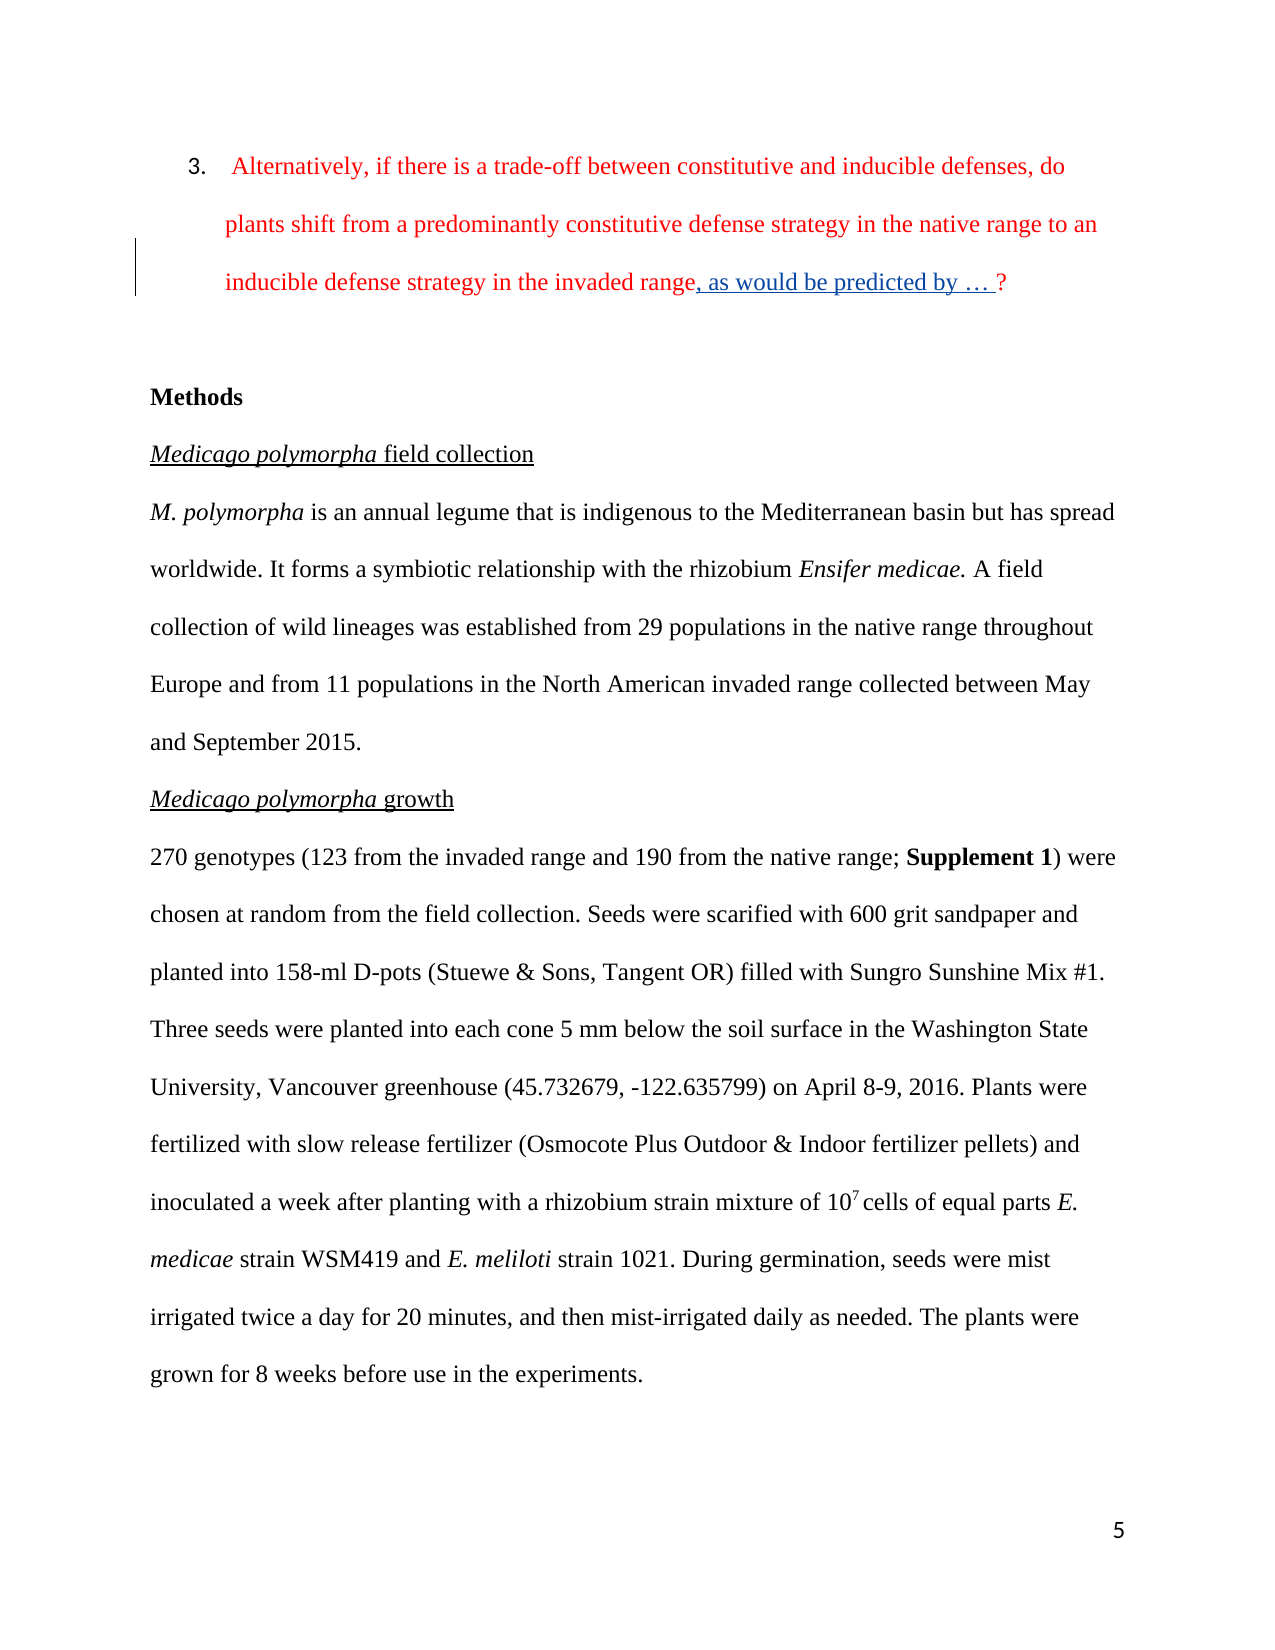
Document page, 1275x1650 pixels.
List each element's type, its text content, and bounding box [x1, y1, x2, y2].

text Medicago polymorpha growth [150, 784, 1125, 813]
text Methods [150, 382, 1125, 411]
list Alternatively, if there is a trade-off between constitutive and inducible defenses, do plants shift from a predominantly constitutive defense strategy in the native range to an inducible defense strategy in the invaded range, as would be predicted by … ? [187, 150, 1125, 296]
text Medicago polymorpha field collection [150, 439, 1125, 468]
text M. polymorpha is an annual legume that is indigenous to the Mediterranean basin but has spread worldwide. It forms a symbiotic relationship with the rhizobium Ensifer medicae. A field collection of wild lineages was established from 29 populations in the native range throughout Europe and from 11 populations in the North American invaded range collected between May and September 2015. [150, 497, 1125, 756]
text 270 genotypes (123 from the invaded range and 190 from the native range; Supplement 1) were chosen at random from the field collection. Seeds were scarified with 600 grit sandpaper and planted into 158-ml D-pots (Stuewe & Sons, Tangent OR) filled with Sungro Sunshine Mix #1. Three seeds were planted into each cone 5 mm below the soil surface in the Washington State University, Vancouver greenhouse (45.732679, -122.635799) on April 8-9, 2016. Plants were fertilized with slow release fertilizer (Osmocote Plus Outdoor & Indoor fertilizer pellets) and inoculated a week after planting with a rhizobium strain mixture of 107 cells of equal parts E. medicae strain WSM419 and E. meliloti strain 1021. During germination, seeds were mist irrigated twice a day for 20 minutes, and then mist-irrigated daily as needed. The plants were grown for 8 weeks before use in the experiments. [150, 842, 1125, 1388]
